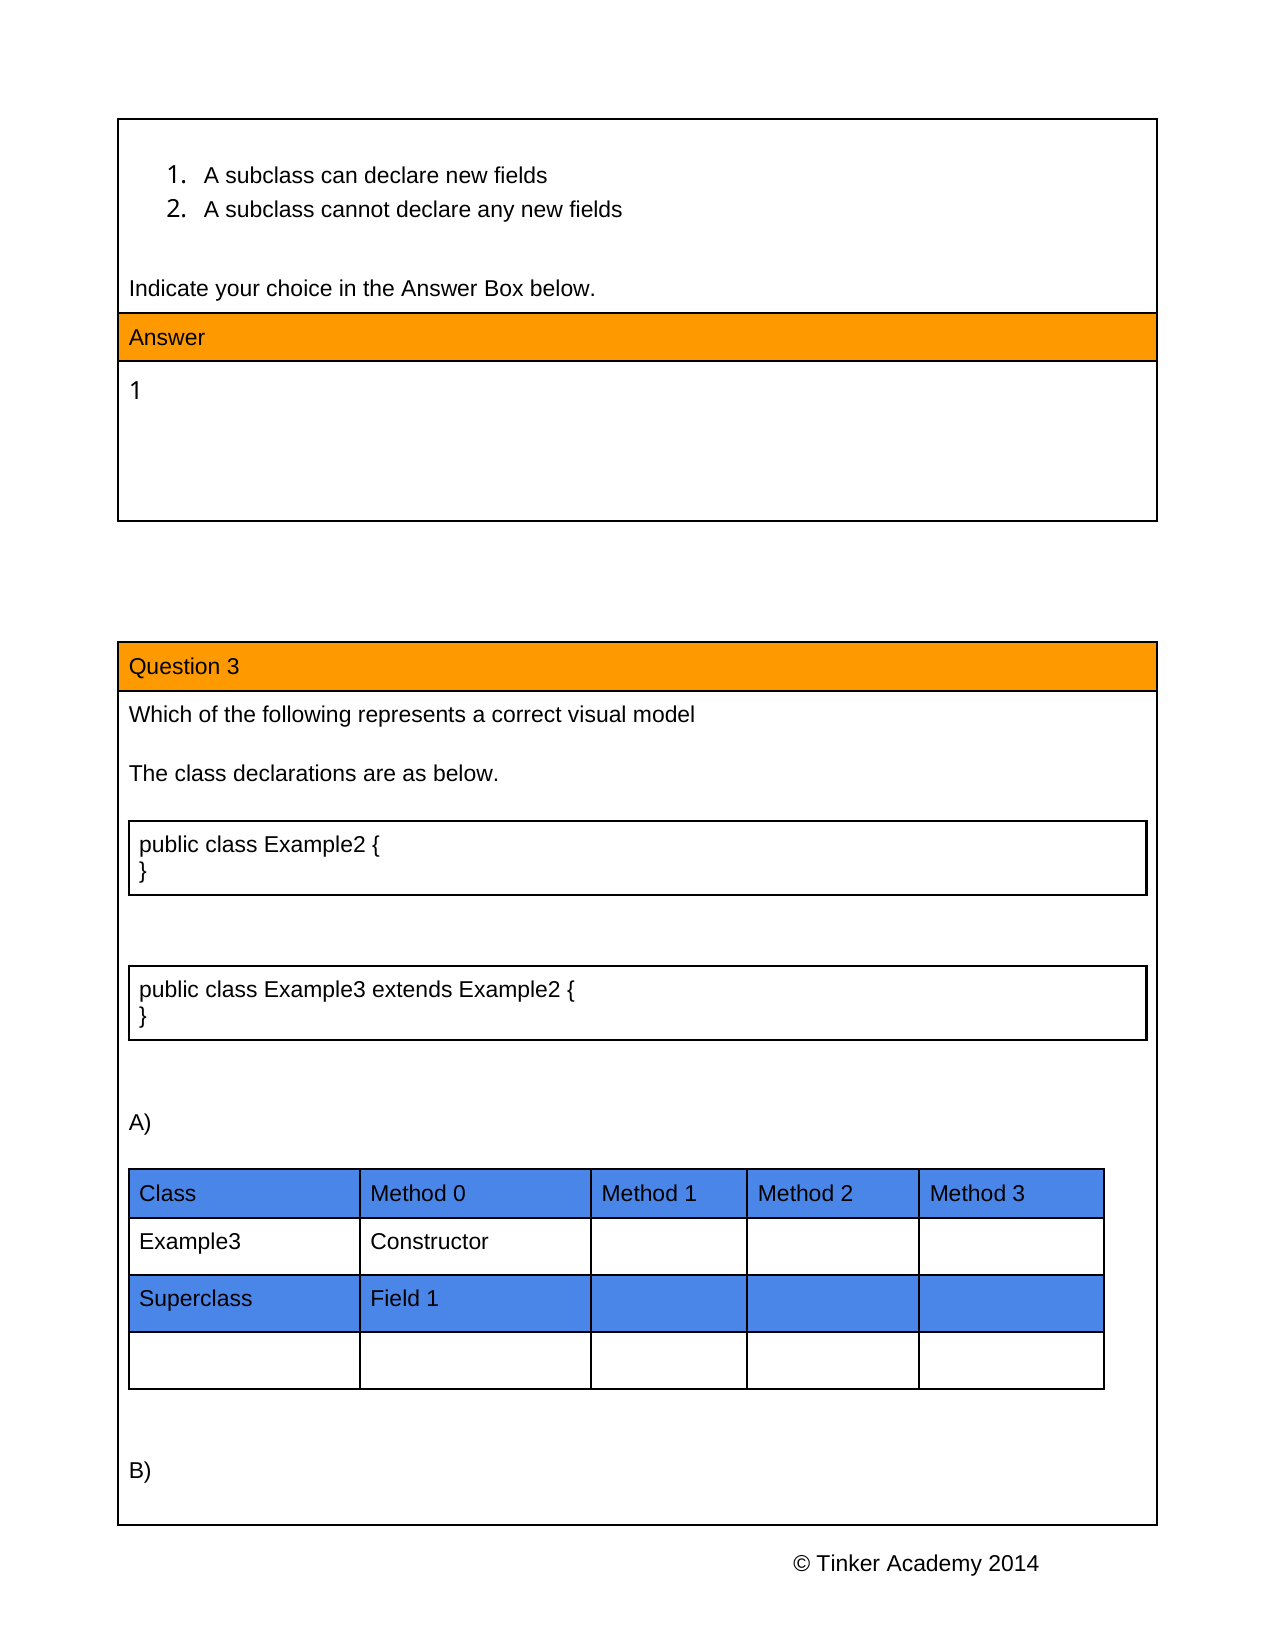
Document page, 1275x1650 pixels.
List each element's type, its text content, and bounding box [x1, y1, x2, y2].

table_cell [361, 1333, 590, 1387]
table_cell [592, 1333, 746, 1387]
table_cell [130, 1333, 359, 1387]
table_cell [748, 1333, 918, 1387]
table_cell Field 1 [361, 1276, 590, 1331]
table_header public class Example3 extends Example2 { } [130, 967, 1145, 1039]
table_header public class Example2 { } [130, 822, 1145, 894]
table_header Method 3 [920, 1170, 1103, 1217]
table_header Method 2 [748, 1170, 918, 1217]
table_cell [920, 1219, 1103, 1273]
table_cell [920, 1276, 1103, 1331]
table_header Method 1 [592, 1170, 746, 1217]
table_cell Answer [119, 314, 1156, 360]
table_cell [920, 1333, 1103, 1387]
table_header Question 3 [119, 643, 1156, 690]
table_cell Which of the following statements is true? A subclass can declare new fields A subclass cannot declare any new fields Indicate your choice in the Answer Box below. [119, 120, 1156, 312]
table_cell Example3 [130, 1219, 359, 1273]
table_cell Which of the following represents a correct visual model The class declarations are as below. A) B) [119, 692, 1156, 1523]
table_header Class [130, 1170, 359, 1217]
table_cell 1 [119, 362, 1156, 520]
table_cell [592, 1219, 746, 1273]
table_cell [592, 1276, 746, 1331]
table_header Method 0 [361, 1170, 590, 1217]
table_cell [748, 1276, 918, 1331]
table_cell [748, 1219, 918, 1273]
table_cell Constructor [361, 1219, 590, 1273]
table_cell Superclass [130, 1276, 359, 1331]
